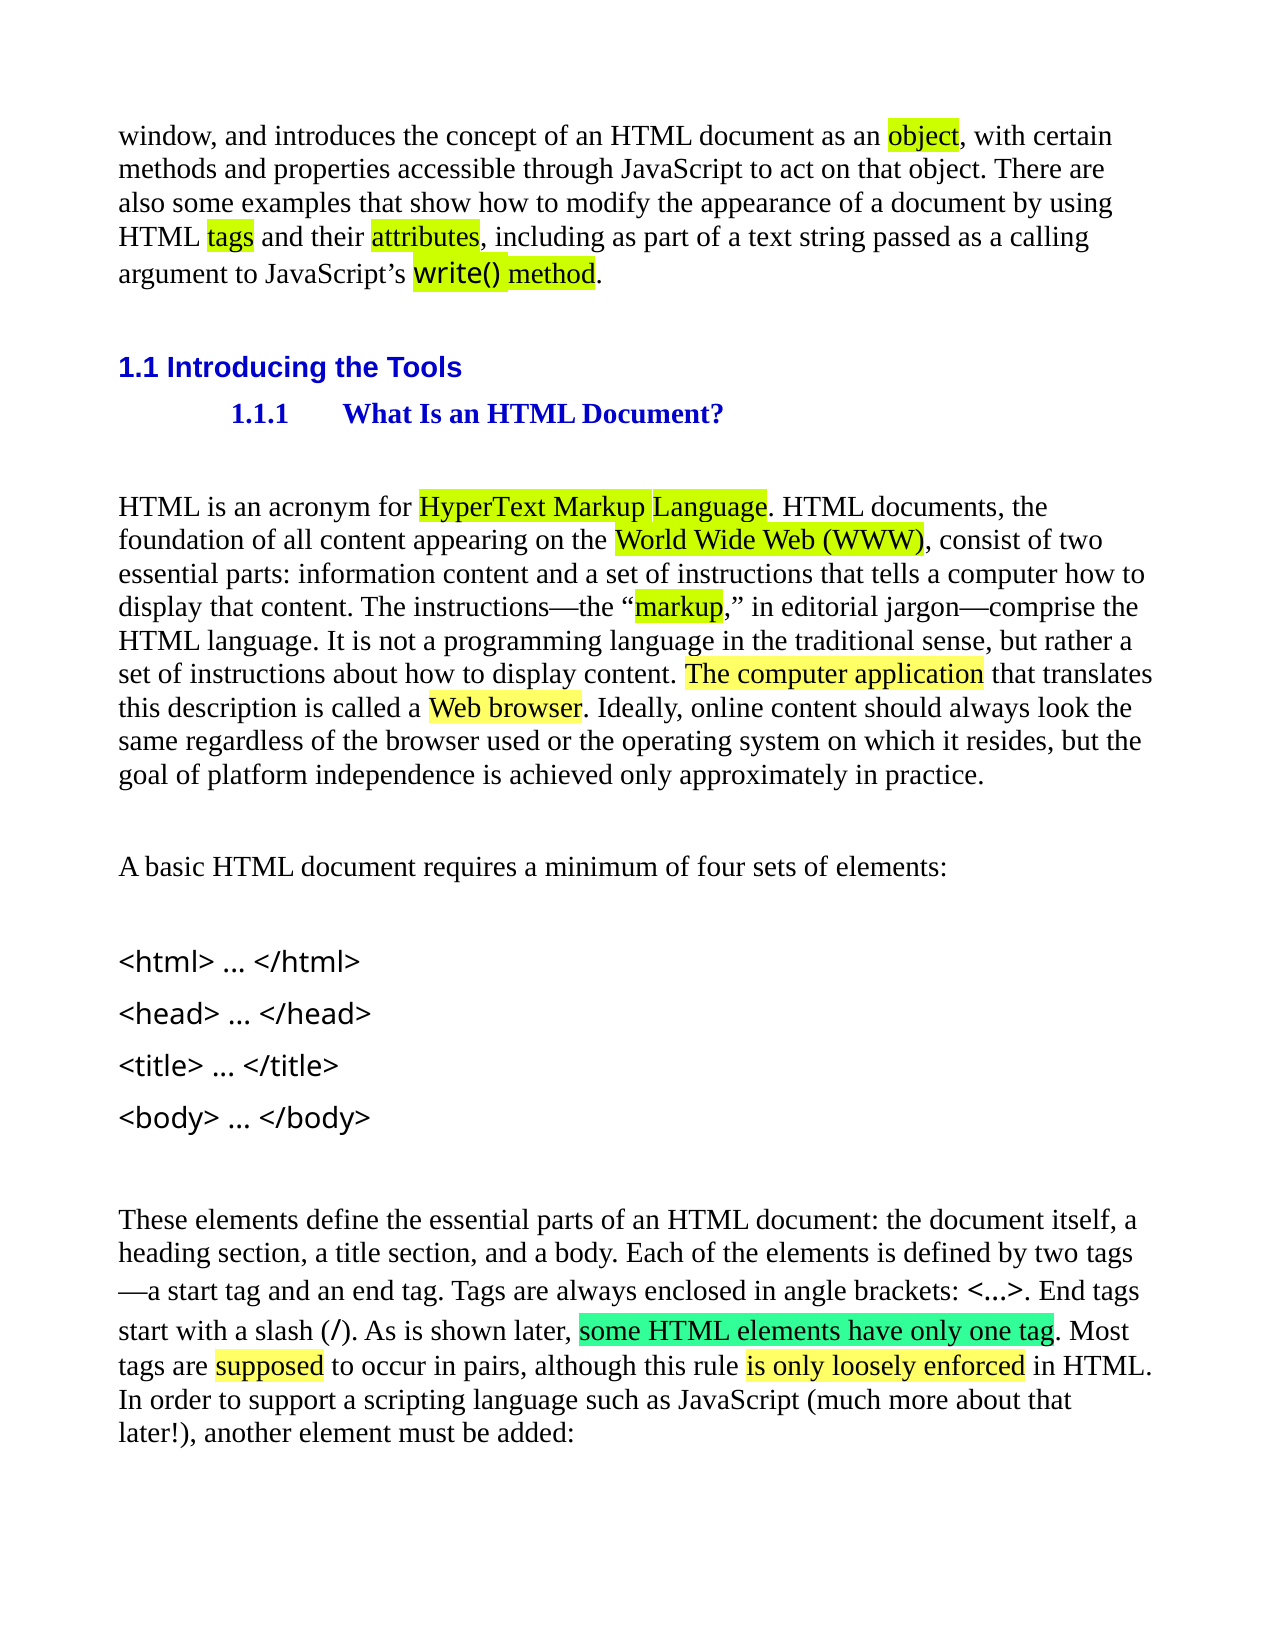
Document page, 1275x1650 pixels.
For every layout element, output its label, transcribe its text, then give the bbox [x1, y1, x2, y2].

text <body> ... </body> [118, 1098, 1157, 1137]
text HTML is an acronym for HyperText Markup Language. HTML documents, the foundation of all content appearing on the World Wide Web (WWW), consist of two essential parts: information content and a set of instructions that tells a computer how to display that content. The instructions—the “markup,” in editorial jargon—comprise the HTML language. It is not a programming language in the traditional sense, but rather a set of instructions about how to display content. The computer application that translates this description is called a Web browser. Ideally, online content should always look the same regardless of the browser used or the operating system on which it resides, but the goal of platform independence is achieved only approximately in practice. [118, 489, 1157, 791]
text <html> ... </html> [118, 941, 1157, 981]
text <title> ... </title> [118, 1046, 1157, 1085]
text window, and introduces the concept of an HTML document as an object, with certain methods and properties accessible through JavaScript to act on that object. There are also some examples that show how to modify the appearance of a document by using HTML tags and their attributes, including as part of a text string passed as a calling argument to JavaScript’s write() method. [118, 118, 1157, 292]
list What Is an HTML Document? [231, 397, 1157, 430]
text <head> ... </head> [118, 993, 1157, 1033]
text A basic HTML document requires a minimum of four sets of elements: [118, 849, 1157, 883]
text These elements define the essential parts of an HTML document: the document itself, a heading section, a title section, and a body. Each of the elements is defined by two tags—a start tag and an end tag. Tags are always enclosed in angle brackets: <...>. End tags start with a slash (/). As is shown later, some HTML elements have only one tag. Most tags are supposed to occur in pairs, although this rule is only loosely enforced in HTML. In order to support a scripting language such as JavaScript (much more about that later!), another element must be added: [118, 1202, 1157, 1449]
text 1.1 Introducing the Tools [118, 351, 1157, 384]
